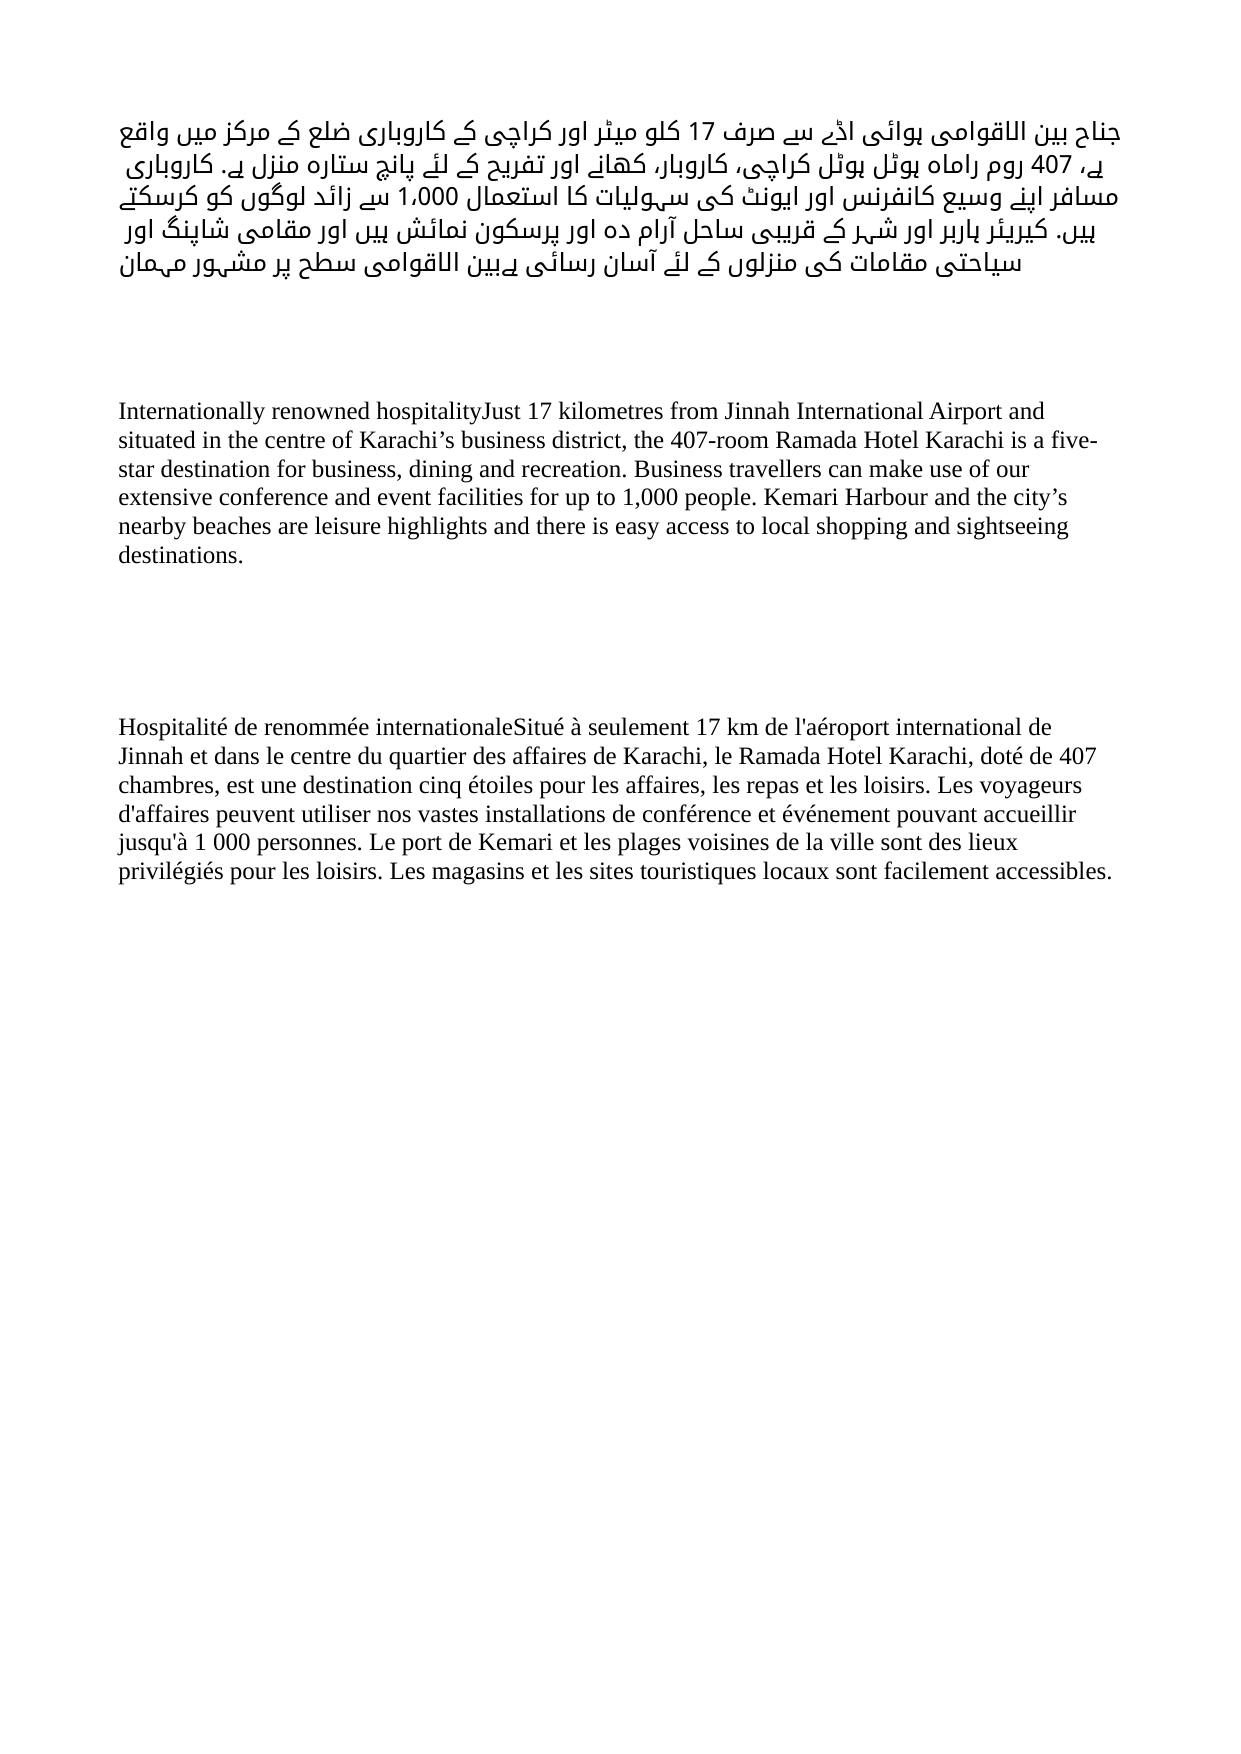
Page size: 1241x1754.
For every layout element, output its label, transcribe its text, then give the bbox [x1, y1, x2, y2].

text Internationally renowned hospitalityJust 17 kilometres from Jinnah International Airport and situated in the centre of Karachi’s business district, the 407-room Ramada Hotel Karachi is a five-star destination for business, dining and recreation. Business travellers can make use of our extensive conference and event facilities for up to 1,000 people. Kemari Harbour and the city’s nearby beaches are leisure highlights and there is easy access to local shopping and sightseeing destinations. [118, 396, 1122, 569]
text Hospitalité de renommée internationaleSitué à seulement 17 km de l'aéroport international de Jinnah et dans le centre du quartier des affaires de Karachi, le Ramada Hotel Karachi, doté de 407 chambres, est une destination cinq étoiles pour les affaires, les repas et les loisirs. Les voyageurs d'affaires peuvent utiliser nos vastes installations de conférence et événement pouvant accueillir jusqu'à 1 000 personnes. Le port de Kemari et les plages voisines de la ville sont des lieux privilégiés pour les loisirs. Les magasins et les sites touristiques locaux sont facilement accessibles. [118, 712, 1122, 885]
text جناح بین الاقوامی ہوائی اڈے سے صرف 17 کلو میٹر اور کراچی کے کاروباری ضلع کے مرکز میں واقع ہے، 407 روم راماہ ہوٹل ہوٹل کراچی، کاروبار، کھانے اور تفریح ​​کے لئے پانچ ستارہ منزل ہے. کاروباری مسافر اپنے وسیع کانفرنس اور ایونٹ کی سہولیات کا استعمال 1،000 سے زائد لوگوں کو کرسکتے ہیں. کیریئر ہاربر اور شہر کے قریبی ساحل آرام دہ اور پرسکون نمائش ہیں اور مقامی شاپنگ اور سیاحتی مقامات کی منزلوں کے لئے آسان رسائی ہےبین الاقوامی سطح پر مشہور مہمان [118, 118, 1122, 281]
